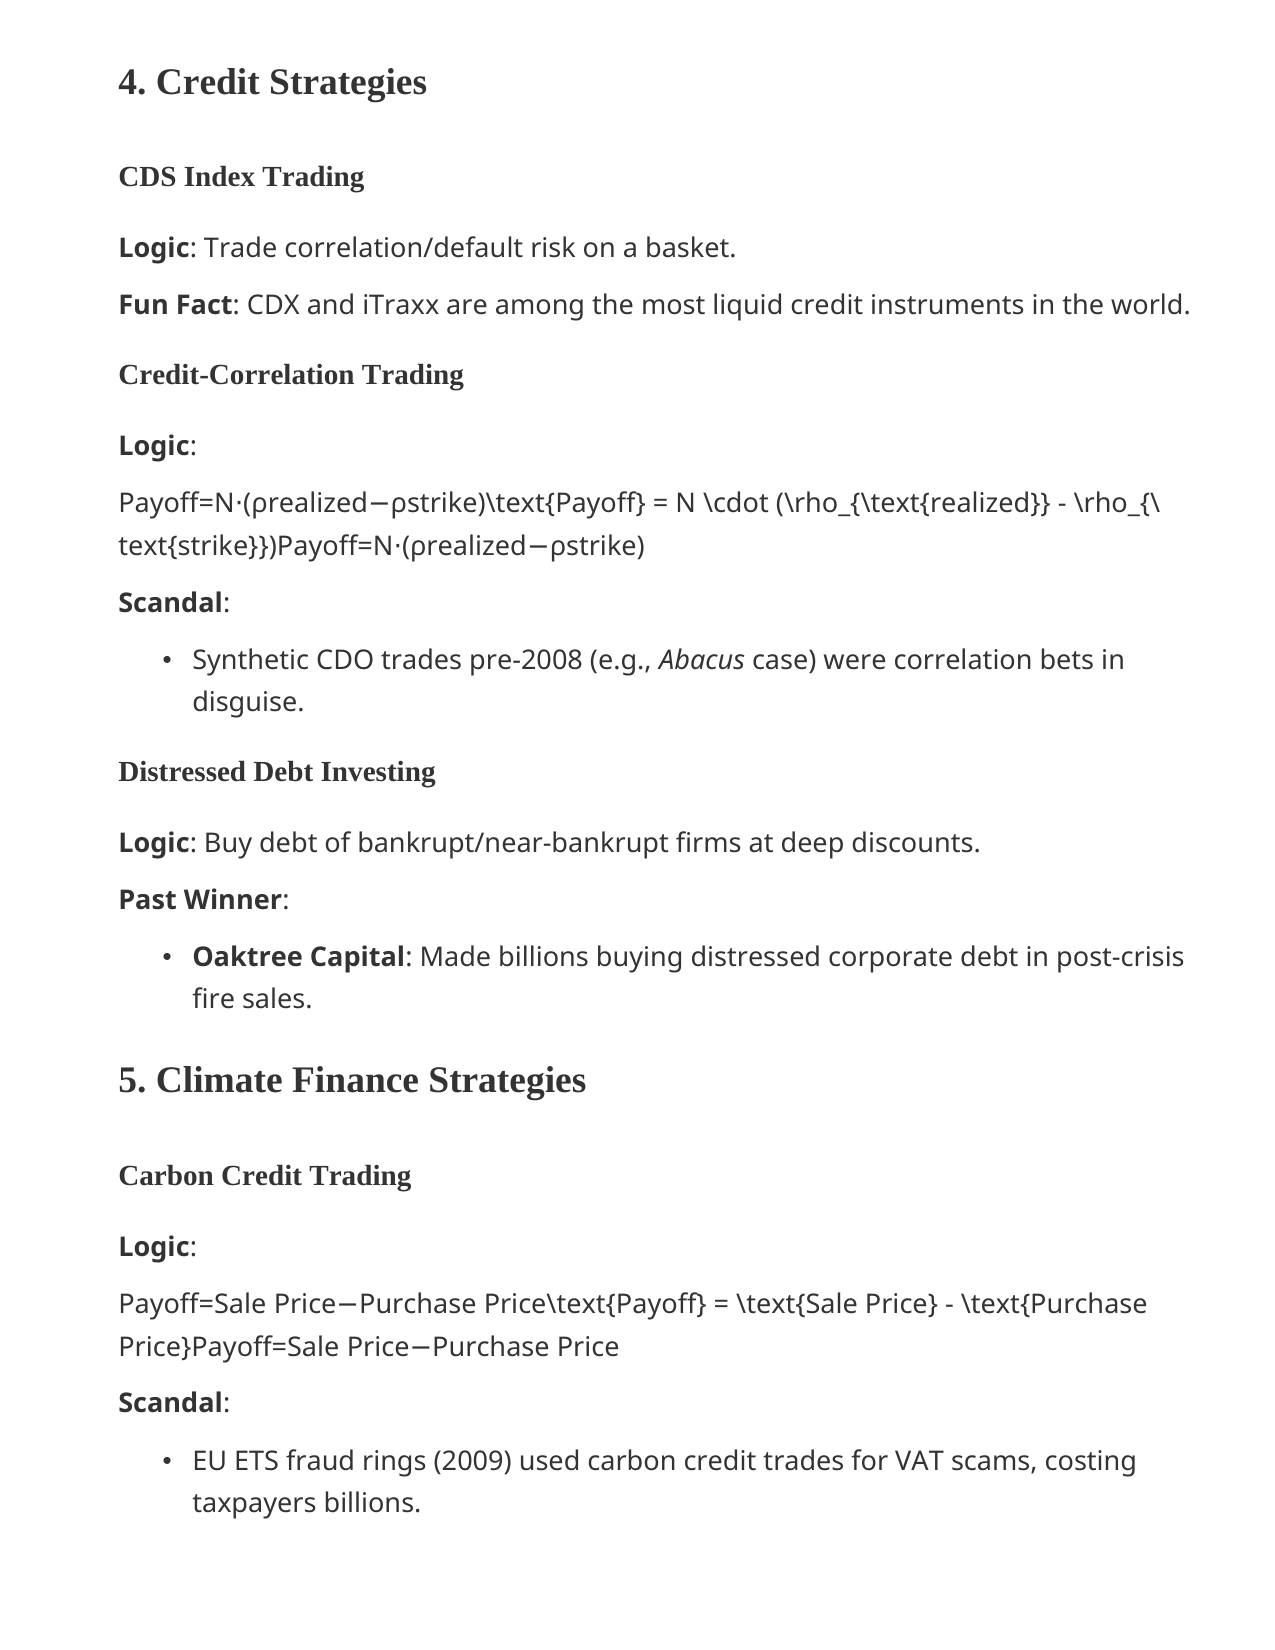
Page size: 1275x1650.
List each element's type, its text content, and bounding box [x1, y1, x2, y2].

text Payoff=N⋅(ρrealized−ρstrike)\text{Payoff} = N \cdot (\rho_{\text{realized}} - \rho_{\text{strike}})Payoff=N⋅(ρrealized​−ρstrike​) [118, 484, 1216, 563]
list Synthetic CDO trades pre-2008 (e.g., Abacus case) were correlation bets in disguise. [162, 640, 1216, 719]
text Logic: Buy debt of bankrupt/near-bankrupt firms at deep discounts. [118, 824, 1216, 861]
subtitle Credit-Correlation Trading [118, 357, 1216, 391]
subtitle CDS Index Trading [118, 159, 1216, 193]
subtitle 5. Climate Finance Strategies [118, 1058, 1216, 1101]
text Fun Fact: CDX and iTraxx are among the most liquid credit instruments in the world. [118, 286, 1216, 323]
subtitle Carbon Credit Trading [118, 1158, 1216, 1192]
text Scandal: [118, 583, 1216, 620]
text Logic: [118, 427, 1216, 464]
text Logic: Trade correlation/default risk on a basket. [118, 229, 1216, 266]
text Payoff=Sale Price−Purchase Price\text{Payoff} = \text{Sale Price} - \text{Purchase Price}Payoff=Sale Price−Purchase Price [118, 1284, 1216, 1364]
text Logic: [118, 1228, 1216, 1264]
text Scandal: [118, 1384, 1216, 1421]
subtitle 4. Credit Strategies [118, 59, 1216, 102]
text Past Winner: [118, 881, 1216, 917]
list Oaktree Capital: Made billions buying distressed corporate debt in post-crisis fire sales. [162, 938, 1216, 1017]
list EU ETS fraud rings (2009) used carbon credit trades for VAT scams, costing taxpayers billions. [162, 1441, 1216, 1520]
subtitle Distressed Debt Investing [118, 754, 1216, 788]
